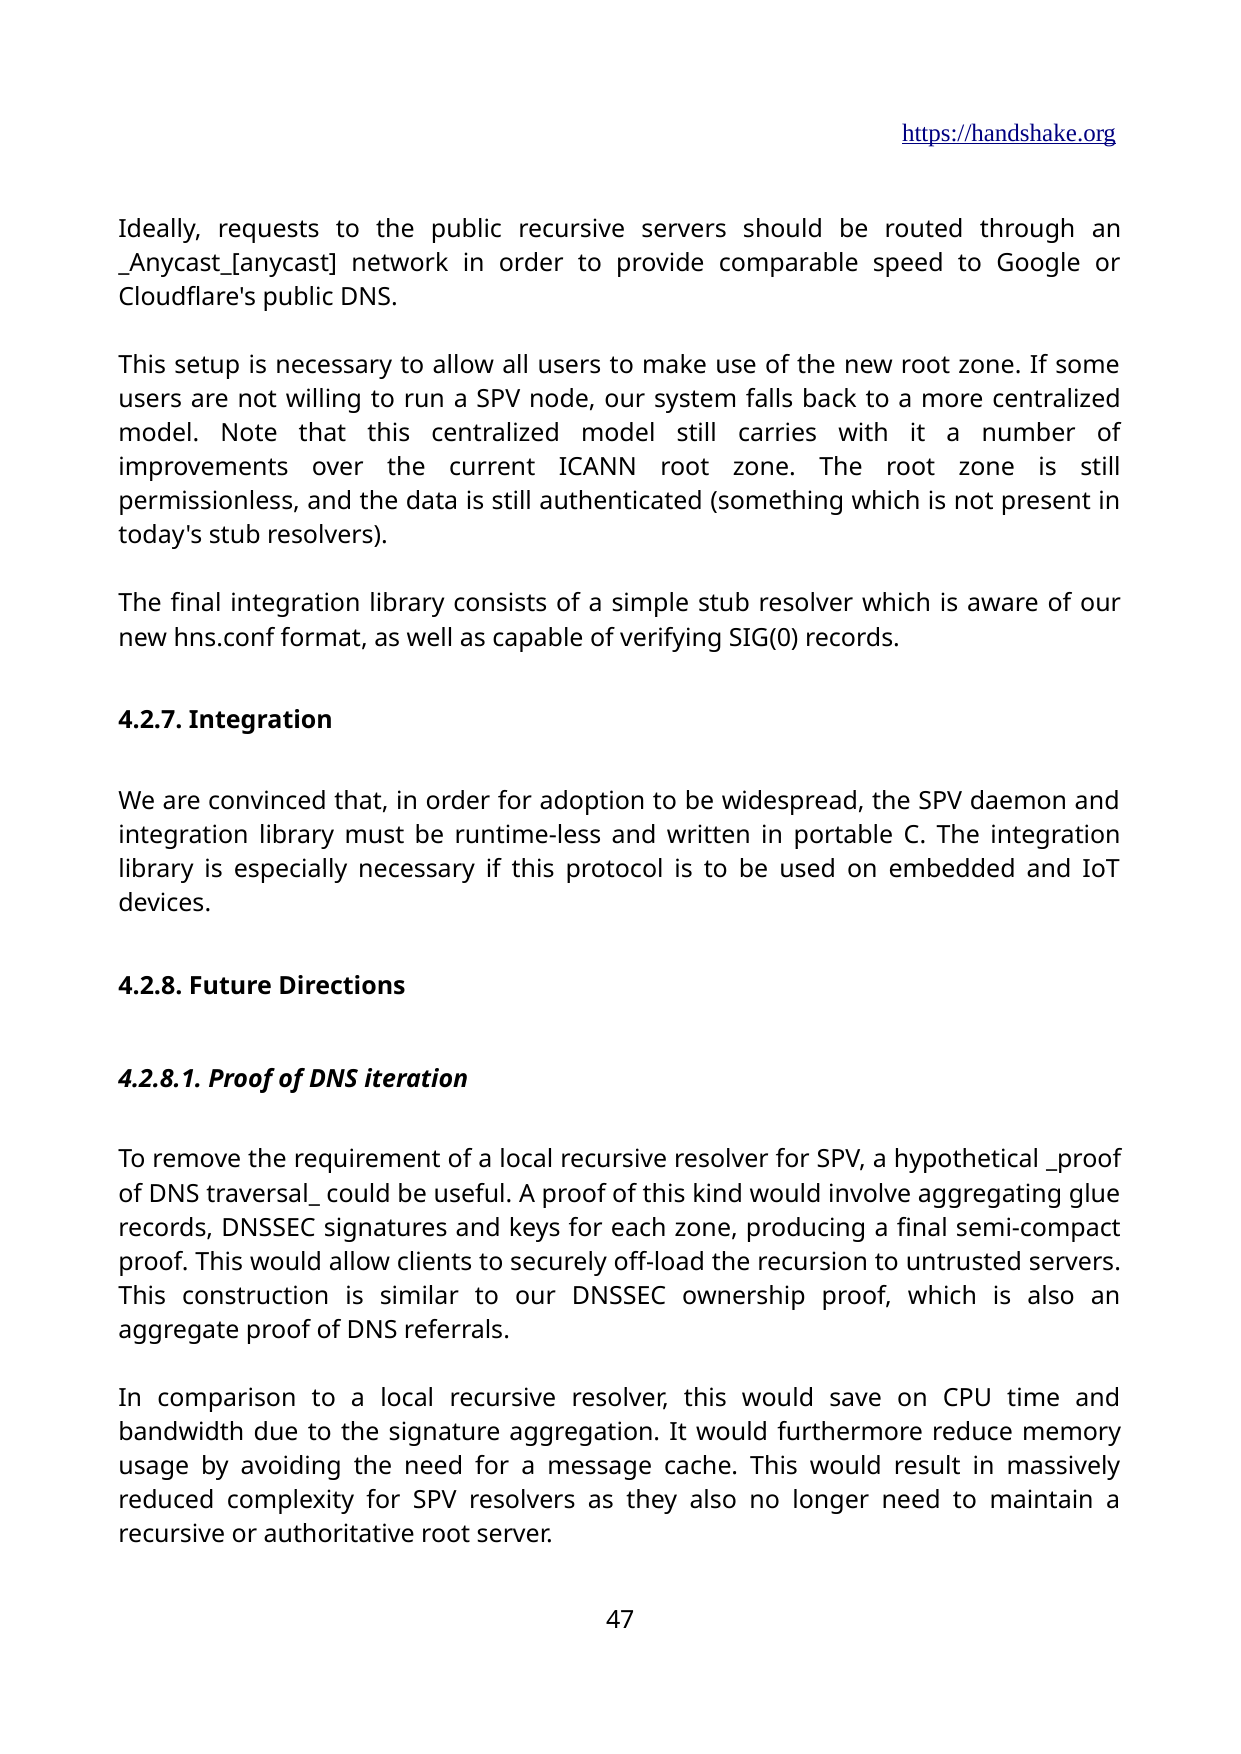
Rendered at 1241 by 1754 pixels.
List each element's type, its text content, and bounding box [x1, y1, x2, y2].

text This setup is necessary to allow all users to make use of the new root zone. If some users are not willing to run a SPV node, our system falls back to a more centralized model. Note that this centralized model still carries with it a number of improvements over the current ICANN root zone. The root zone is still permissionless, and the data is still authenticated (something which is not present in today's stub resolvers). [118, 347, 1122, 551]
subtitle 4.2.8.1. Proof of DNS iteration [118, 1061, 1122, 1094]
text In comparison to a local recursive resolver, this would save on CPU time and bandwidth due to the signature aggregation. It would furthermore reduce memory usage by avoiding the need for a message cache. This would result in massively reduced complexity for SPV resolvers as they also no longer need to maintain a recursive or authoritative root server. [118, 1379, 1122, 1550]
text We are convinced that, in order for adoption to be widespread, the SPV daemon and integration library must be runtime-less and written in portable C. The integration library is especially necessary if this protocol is to be used on embedded and IoT devices. [118, 782, 1122, 919]
text The final integration library consists of a simple stub resolver which is aware of our new hns.conf format, as well as capable of verifying SIG(0) records. [118, 585, 1122, 653]
text Ideally, requests to the public recursive servers should be routed through an _Anycast_[anycast] network in order to provide comparable speed to Google or Cloudflare's public DNS. [118, 210, 1122, 313]
text To remove the requirement of a local recursive resolver for SPV, a hypothetical _proof of DNS traversal_ could be useful. A proof of this kind would involve aggregating glue records, DNSSEC signatures and keys for each zone, producing a final semi-compact proof. This would allow clients to securely off-load the recursion to untrusted servers. This construction is similar to our DNSSEC ownership proof, which is also an aggregate proof of DNS referrals. [118, 1141, 1122, 1346]
subtitle 4.2.7. Integration [118, 702, 1122, 736]
subtitle 4.2.8. Future Directions [118, 967, 1122, 1001]
